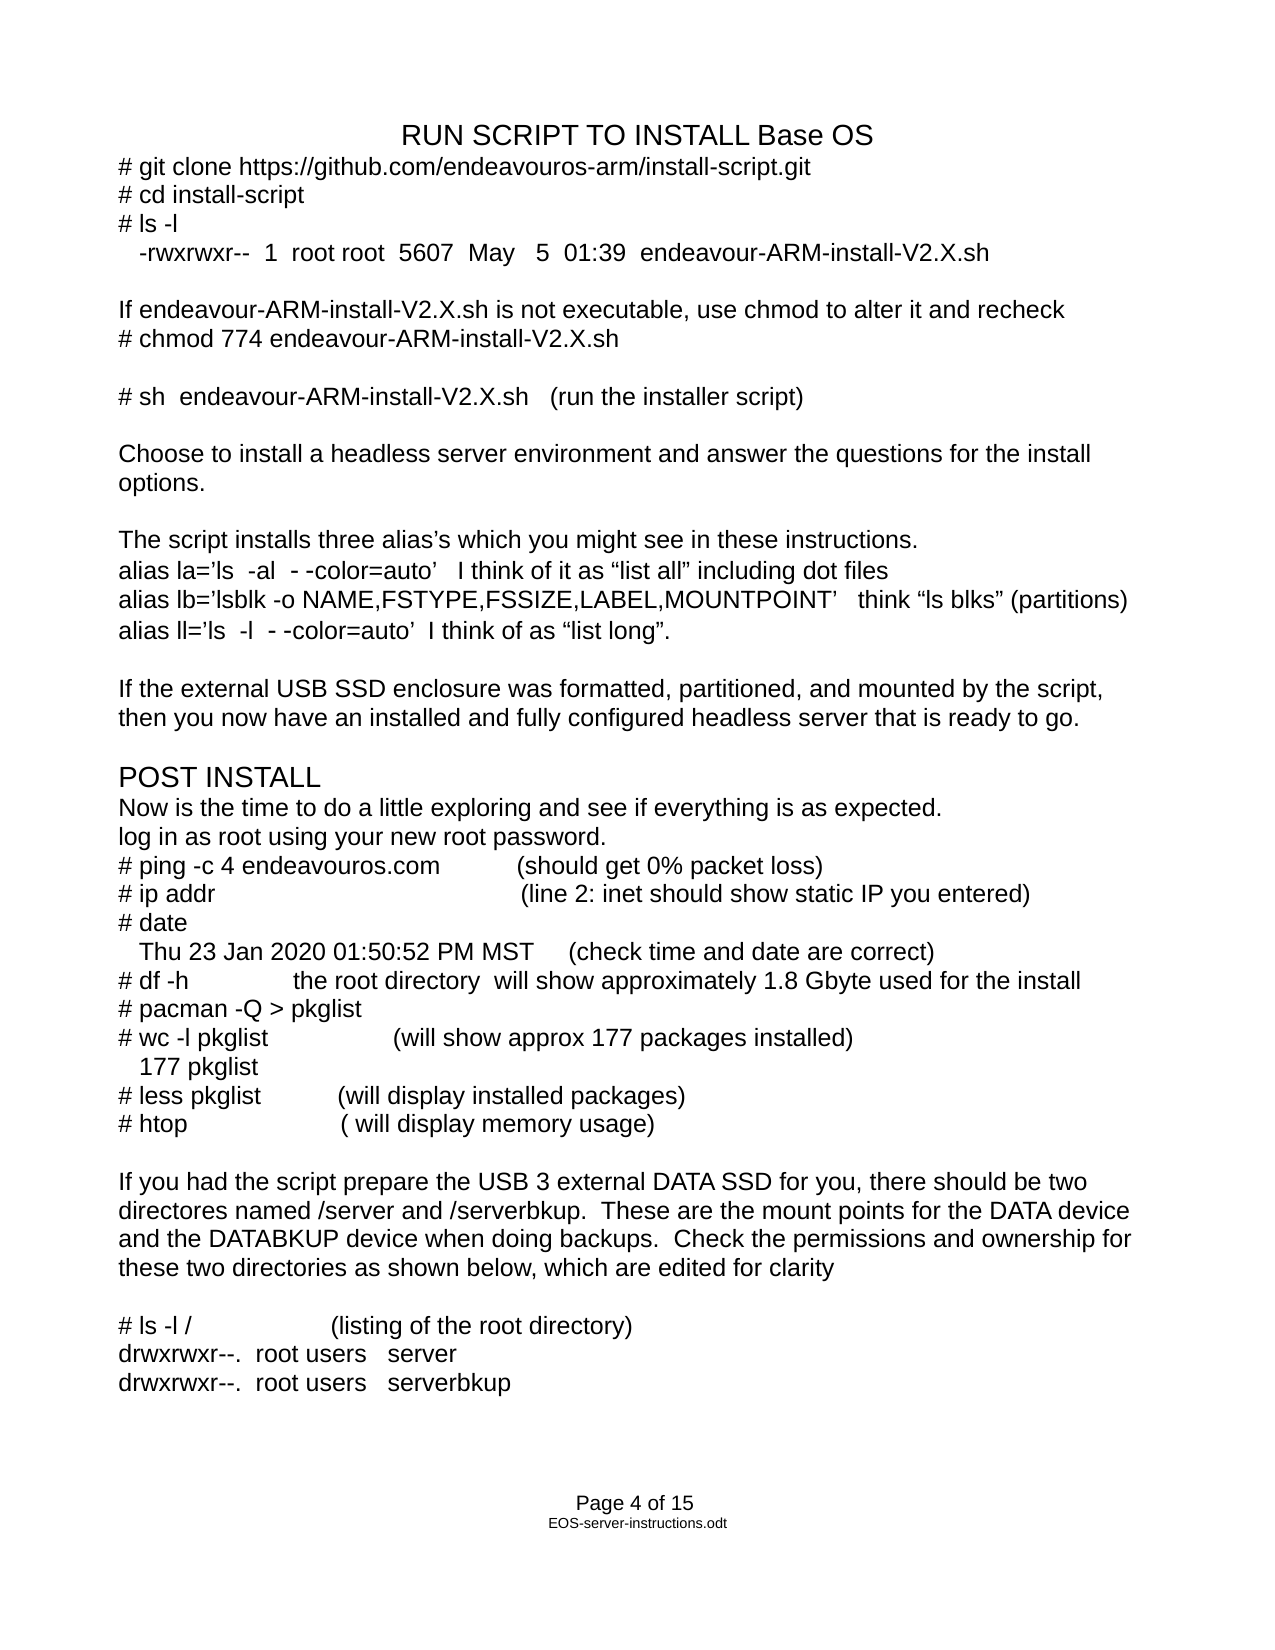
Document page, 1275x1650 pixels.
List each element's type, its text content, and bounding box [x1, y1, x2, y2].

text drwxrwxr--. root users server [118, 1339, 1157, 1368]
text # cd install-script [118, 180, 1157, 209]
text POST INSTALL [118, 759, 1157, 793]
text If endeavour-ARM-install-V2.X.sh is not executable, use chmod to alter it and recheck [118, 295, 1157, 324]
text # less pkglist (will display installed packages) [118, 1081, 1157, 1109]
text Now is the time to do a little exploring and see if everything is as expected. [118, 793, 1157, 822]
text # wc -l pkglist (will show approx 177 packages installed) [118, 1023, 1157, 1052]
text # date [118, 908, 1157, 937]
text # ls -l [118, 209, 1157, 238]
text Thu 23 Jan 2020 01:50:52 PM MST (check time and date are correct) [118, 937, 1157, 966]
text drwxrwxr--. root users serverbkup [118, 1368, 1157, 1397]
text # ip addr (line 2: inet should show static IP you entered) [118, 879, 1157, 908]
text # df -h the root directory will show approximately 1.8 Gbyte used for the install [118, 966, 1157, 994]
text log in as root using your new root password. [118, 822, 1157, 851]
text If you had the script prepare the USB 3 external DATA SSD for you, there should be two directores named /server and /serverbkup. These are the mount points for the DATA device and the DATABKUP device when doing backups. Check the permissions and ownership for these two directories as shown below, which are edited for clarity [118, 1167, 1157, 1282]
text alias ll=’ls -l - -color=auto’ I think of as “list long”. [118, 614, 1157, 645]
text # sh endeavour-ARM-install-V2.X.sh (run the installer script) [118, 382, 1157, 410]
text # git clone https://github.com/endeavouros-arm/install-script.git [118, 152, 1157, 180]
text Choose to install a headless server environment and answer the questions for the install options. [118, 439, 1157, 497]
text alias lb=’lsblk -o NAME,FSTYPE,FSSIZE,LABEL,MOUNTPOINT’ think “ls blks” (partitions) [118, 585, 1157, 614]
text # ls -l / (listing of the root directory) [118, 1311, 1157, 1339]
text alias la=’ls -al - -color=auto’ I think of it as “list all” including dot files [118, 554, 1157, 585]
text 177 pkglist [118, 1052, 1157, 1081]
text # chmod 774 endeavour-ARM-install-V2.X.sh [118, 324, 1157, 353]
text The script installs three alias’s which you might see in these instructions. [118, 525, 1157, 554]
text # pacman -Q > pkglist [118, 994, 1157, 1023]
text RUN SCRIPT TO INSTALL Base OS [118, 118, 1157, 152]
text # ping -c 4 endeavouros.com (should get 0% packet loss) [118, 851, 1157, 879]
text If the external USB SSD enclosure was formatted, partitioned, and mounted by the script, then you now have an installed and fully configured headless server that is ready to go. [118, 674, 1157, 731]
text # htop ( will display memory usage) [118, 1109, 1157, 1138]
text -rwxrwxr-- 1 root root 5607 May 5 01:39 endeavour-ARM-install-V2.X.sh [118, 238, 1157, 267]
